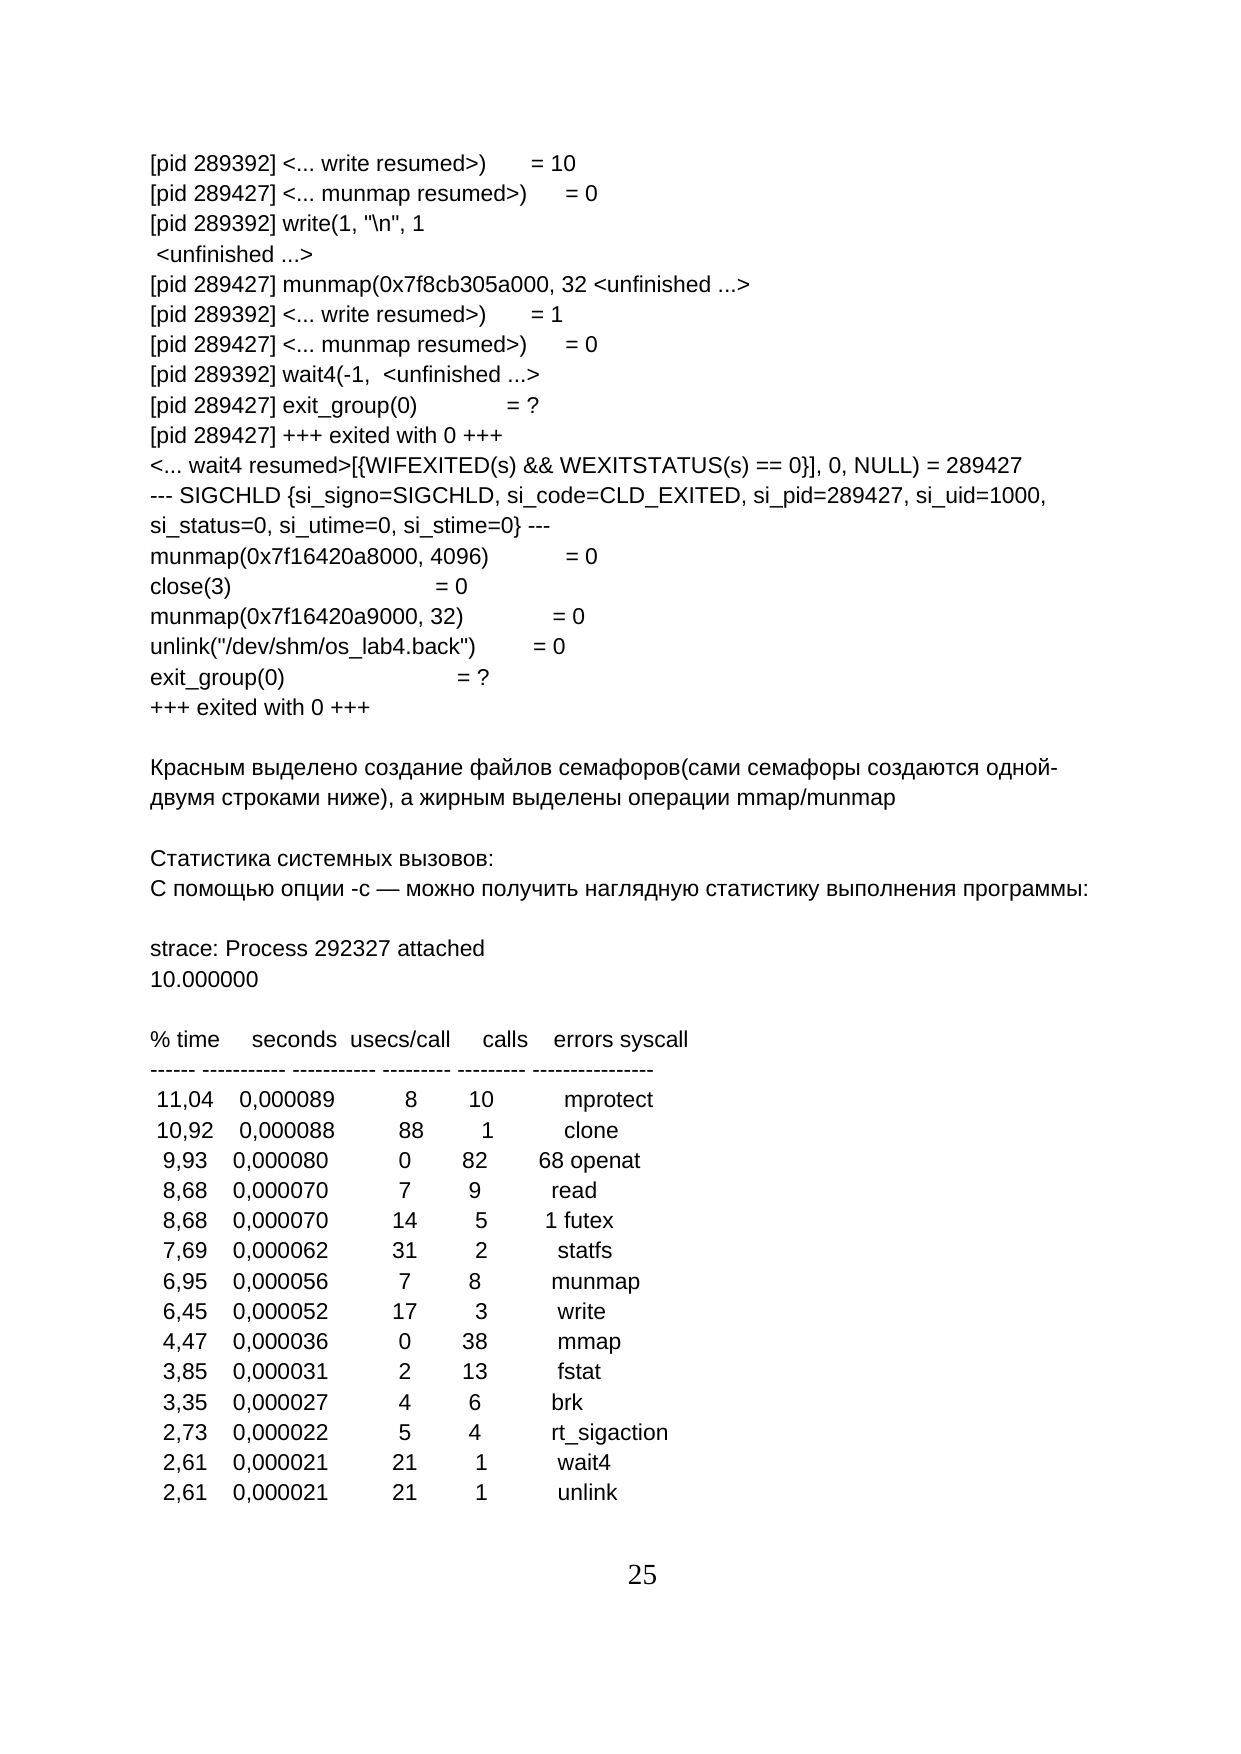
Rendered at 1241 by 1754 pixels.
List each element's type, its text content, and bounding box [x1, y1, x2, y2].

text 3,85 0,000031 2 13 fstat [150, 1358, 1091, 1385]
text 9,93 0,000080 0 82 68 openat [150, 1147, 1091, 1173]
text 8,68 0,000070 7 9 read [150, 1177, 1091, 1203]
text 6,95 0,000056 7 8 munmap [150, 1268, 1091, 1294]
text 11,04 0,000089 8 10 mprotect [150, 1086, 1091, 1113]
text exit_group(0) = ? [150, 663, 1091, 690]
text 8,68 0,000070 14 5 1 futex [150, 1207, 1091, 1234]
text [pid 289427] +++ exited with 0 +++ [150, 422, 1091, 448]
text [pid 289392] wait4(-1, <unfinished ...> [150, 361, 1091, 388]
text [pid 289427] exit_group(0) = ? [150, 392, 1091, 418]
text 10,92 0,000088 88 1 clone [150, 1117, 1091, 1143]
text <... wait4 resumed>[{WIFEXITED(s) && WEXITSTATUS(s) == 0}], 0, NULL) = 289427 [150, 452, 1091, 478]
text 7,69 0,000062 31 2 statfs [150, 1237, 1091, 1264]
text Красным выделено создание файлов семафоров(сами семафоры создаются одной-двумя строками ниже), а жирным выделены операции mmap/munmap [150, 754, 1091, 811]
text 2,61 0,000021 21 1 wait4 [150, 1449, 1091, 1475]
text [pid 289427] <... munmap resumed>) = 0 [150, 180, 1091, 207]
text [pid 289392] <... write resumed>) = 10 [150, 150, 1091, 176]
text [pid 289427] <... munmap resumed>) = 0 [150, 331, 1091, 358]
text ------ ----------- ----------- --------- --------- ---------------- [150, 1056, 1091, 1083]
text 3,35 0,000027 4 6 brk [150, 1388, 1091, 1415]
text [pid 289427] munmap(0x7f8cb305a000, 32 <unfinished ...> [150, 271, 1091, 297]
text 2,61 0,000021 21 1 unlink [150, 1479, 1091, 1506]
text +++ exited with 0 +++ [150, 694, 1091, 720]
text --- SIGCHLD {si_signo=SIGCHLD, si_code=CLD_EXITED, si_pid=289427, si_uid=1000, si_status=0, si_utime=0, si_stime=0} --- [150, 482, 1091, 539]
text [pid 289392] <... write resumed>) = 1 [150, 301, 1091, 327]
text unlink("/dev/shm/os_lab4.back") = 0 [150, 633, 1091, 660]
text strace: Process 292327 attached [150, 935, 1091, 962]
text 6,45 0,000052 17 3 write [150, 1298, 1091, 1324]
text [pid 289392] write(1, "\n", 1 [150, 210, 1091, 237]
text 2,73 0,000022 5 4 rt_sigaction [150, 1419, 1091, 1445]
text close(3) = 0 [150, 573, 1091, 599]
text <unfinished ...> [150, 241, 1091, 267]
text % time seconds usecs/call calls errors syscall [150, 1026, 1091, 1052]
text munmap(0x7f16420a8000, 4096) = 0 [150, 543, 1091, 569]
text munmap(0x7f16420a9000, 32) = 0 [150, 603, 1091, 629]
text 10.000000 [150, 966, 1091, 992]
text 4,47 0,000036 0 38 mmap [150, 1328, 1091, 1354]
text С помощью опции -c — можно получить наглядную статистику выполнения программы: [150, 875, 1091, 901]
text Статистика системных вызовов: [150, 845, 1091, 871]
